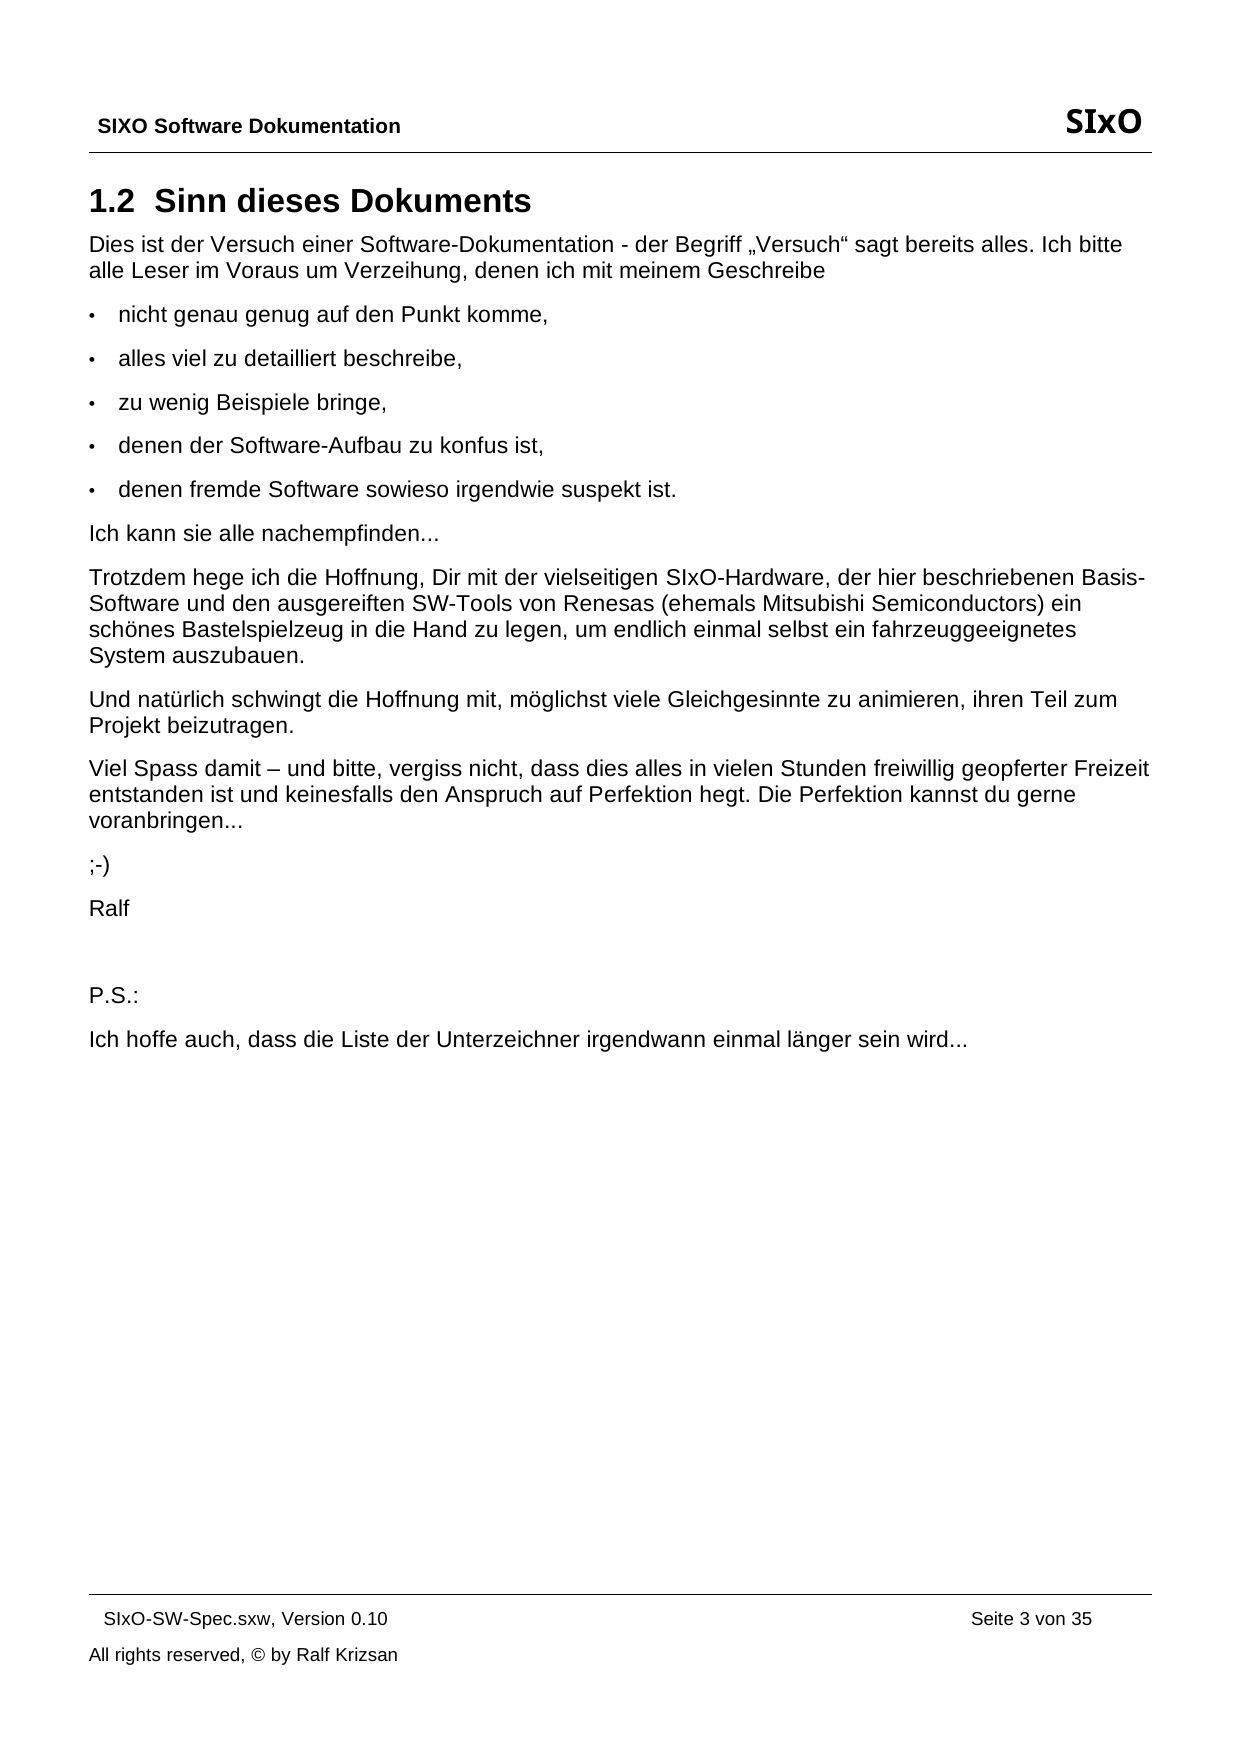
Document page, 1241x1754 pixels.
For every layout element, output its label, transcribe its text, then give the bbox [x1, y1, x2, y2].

text Ich kann sie alle nachempfinden... [88, 520, 1152, 546]
text ;-) [88, 852, 1152, 878]
list denen der Software-Aufbau zu konfus ist, [88, 433, 1152, 459]
text Ralf [88, 895, 1152, 921]
list zu wenig Beispiele bringe, [88, 389, 1152, 415]
list alles viel zu detailliert beschreibe, [88, 345, 1152, 371]
text P.S.: [88, 983, 1152, 1009]
list denen fremde Software sowieso irgendwie suspekt ist. [88, 477, 1152, 503]
subtitle Sinn dieses Dokuments [88, 182, 1152, 219]
text Ich hoffe auch, dass die Liste der Unterzeichner irgendwann einmal länger sein wird... [88, 1027, 1152, 1053]
text Viel Spass damit – und bitte, vergiss nicht, dass dies alles in vielen Stunden freiwillig geopferter Freizeit entstanden ist und keinesfalls den Anspruch auf Perfektion hegt. Die Perfektion kannst du gerne voranbringen... [88, 756, 1152, 834]
text Und natürlich schwingt die Hoffnung mit, möglichst viele Gleichgesinnte zu animieren, ihren Teil zum Projekt beizutragen. [88, 686, 1152, 738]
list nicht genau genug auf den Punkt komme, [88, 302, 1152, 328]
text Dies ist der Versuch einer Software-Dokumentation - der Begriff „Versuch“ sagt bereits alles. Ich bitte alle Leser im Voraus um Verzeihung, denen ich mit meinem Geschreibe [88, 232, 1152, 284]
text Trotzdem hege ich die Hoffnung, Dir mit der vielseitigen SIxO-Hardware, der hier beschriebenen Basis-Software und den ausgereiften SW-Tools von Renesas (ehemals Mitsubishi Semiconductors) ein schönes Bastelspielzeug in die Hand zu legen, um endlich einmal selbst ein fahrzeuggeeignetes System auszubauen. [88, 564, 1152, 668]
